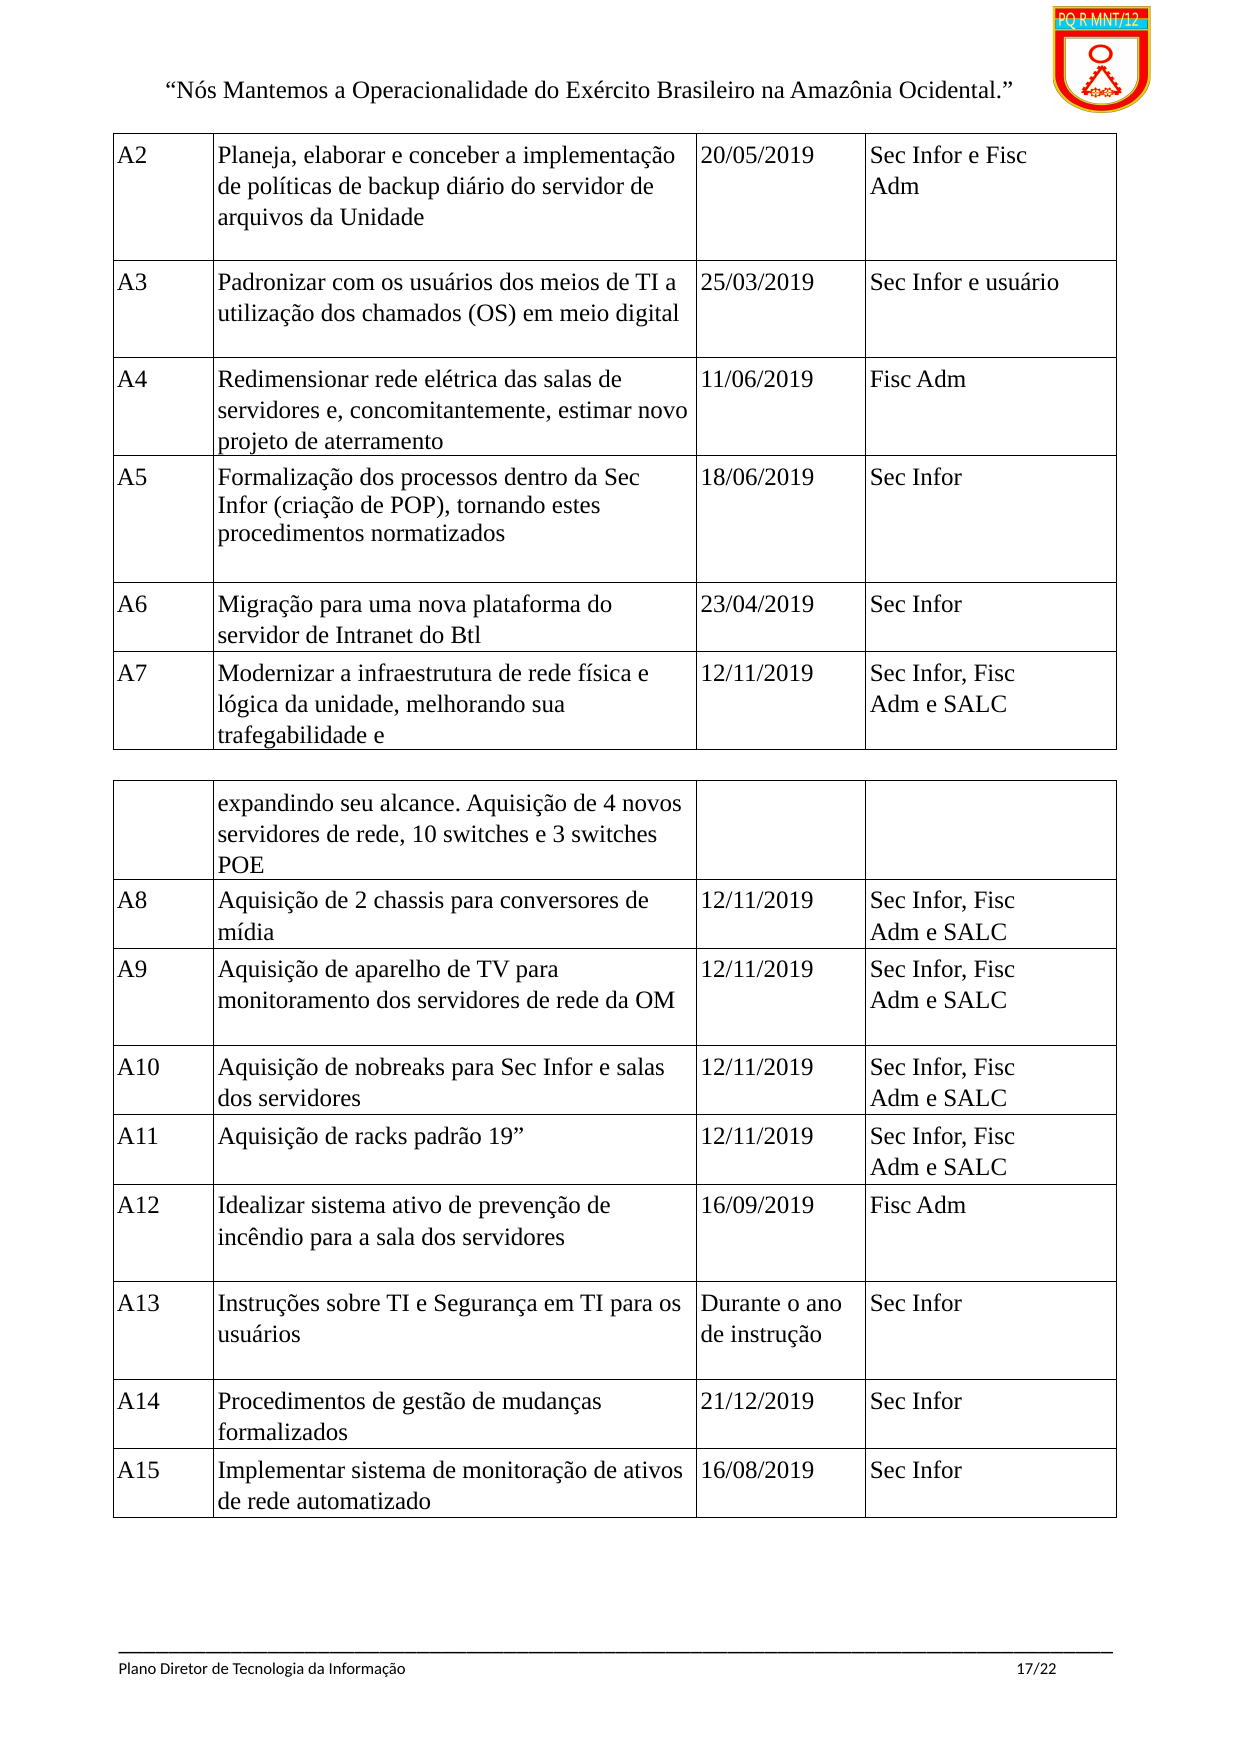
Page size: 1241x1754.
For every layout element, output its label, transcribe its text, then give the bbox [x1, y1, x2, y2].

table_cell Aquisição de racks padrão 19” [214, 1115, 696, 1183]
table_cell Sec Infor, Fisc Adm e SALC [866, 1046, 1116, 1114]
table_cell Sec Infor, Fisc Adm e SALC [866, 1115, 1116, 1183]
picture [1052, 6, 1151, 113]
table_cell Redimensionar rede elétrica das salas de servidores e, concomitantemente, estimar novo projeto de aterramento [214, 358, 696, 455]
table_cell Durante o ano de instrução [697, 1282, 865, 1379]
table_cell Sec Infor [866, 1380, 1116, 1448]
table_header expandindo seu alcance. Aquisição de 4 novos servidores de rede, 10 switches e 3 switches POE [214, 781, 696, 878]
table_cell A11 [114, 1115, 213, 1183]
table_cell Sec Infor [866, 456, 1116, 582]
table_cell Implementar sistema de monitoração de ativos de rede automatizado [214, 1449, 696, 1517]
table_cell Sec Infor, Fisc Adm e SALC [866, 652, 1116, 749]
table_cell Sec Infor e usuário [866, 261, 1116, 357]
table_cell 12/11/2019 [697, 949, 865, 1045]
table_cell 11/06/2019 [697, 358, 865, 455]
table_cell 20/05/2019 [697, 134, 865, 259]
table_cell A12 [114, 1185, 213, 1281]
table_cell Formalização dos processos dentro da Sec Infor (criação de POP), tornando estes procedimentos normatizados [214, 456, 696, 582]
table_cell A14 [114, 1380, 213, 1448]
table_cell Padronizar com os usuários dos meios de TI a utilização dos chamados (OS) em meio digital [214, 261, 696, 357]
table_cell Sec Infor [866, 1449, 1116, 1517]
table_cell A15 [114, 1449, 213, 1517]
table_cell A2 [114, 134, 213, 259]
table_cell Aquisição de 2 chassis para conversores de mídia [214, 880, 696, 947]
table_cell A10 [114, 1046, 213, 1114]
table_cell 21/12/2019 [697, 1380, 865, 1448]
table_cell Modernizar a infraestrutura de rede física e lógica da unidade, melhorando sua trafegabilidade e [214, 652, 696, 749]
table_cell A5 [114, 456, 213, 582]
table_cell Sec Infor [866, 1282, 1116, 1379]
table_cell Sec Infor [866, 583, 1116, 651]
table_cell A4 [114, 358, 213, 455]
table_cell 12/11/2019 [697, 652, 865, 749]
table_cell 18/06/2019 [697, 456, 865, 582]
table_cell Instruções sobre TI e Segurança em TI para os usuários [214, 1282, 696, 1379]
table_cell 23/04/2019 [697, 583, 865, 651]
table_cell A13 [114, 1282, 213, 1379]
table_cell Fisc Adm [866, 358, 1116, 455]
table_cell Sec Infor e Fisc Adm [866, 134, 1116, 259]
table_cell 12/11/2019 [697, 880, 865, 947]
table_header [697, 781, 865, 878]
table_cell Migração para uma nova plataforma do servidor de Intranet do Btl [214, 583, 696, 651]
table_cell A6 [114, 583, 213, 651]
table_cell Fisc Adm [866, 1185, 1116, 1281]
table_cell Sec Infor, Fisc Adm e SALC [866, 880, 1116, 947]
table_cell A9 [114, 949, 213, 1045]
table_cell A3 [114, 261, 213, 357]
table_cell Procedimentos de gestão de mudanças formalizados [214, 1380, 696, 1448]
table_cell 16/09/2019 [697, 1185, 865, 1281]
table_header [866, 781, 1116, 878]
table_cell A7 [114, 652, 213, 749]
table_cell Sec Infor, Fisc Adm e SALC [866, 949, 1116, 1045]
table_cell 16/08/2019 [697, 1449, 865, 1517]
table_cell Planeja, elaborar e conceber a implementação de políticas de backup diário do servidor de arquivos da Unidade [214, 134, 696, 259]
table_cell 25/03/2019 [697, 261, 865, 357]
table_cell A8 [114, 880, 213, 947]
table_cell 12/11/2019 [697, 1046, 865, 1114]
table_cell Idealizar sistema ativo de prevenção de incêndio para a sala dos servidores [214, 1185, 696, 1281]
table_cell Aquisição de nobreaks para Sec Infor e salas dos servidores [214, 1046, 696, 1114]
table_header [114, 781, 213, 878]
table_cell 12/11/2019 [697, 1115, 865, 1183]
table_cell Aquisição de aparelho de TV para monitoramento dos servidores de rede da OM [214, 949, 696, 1045]
